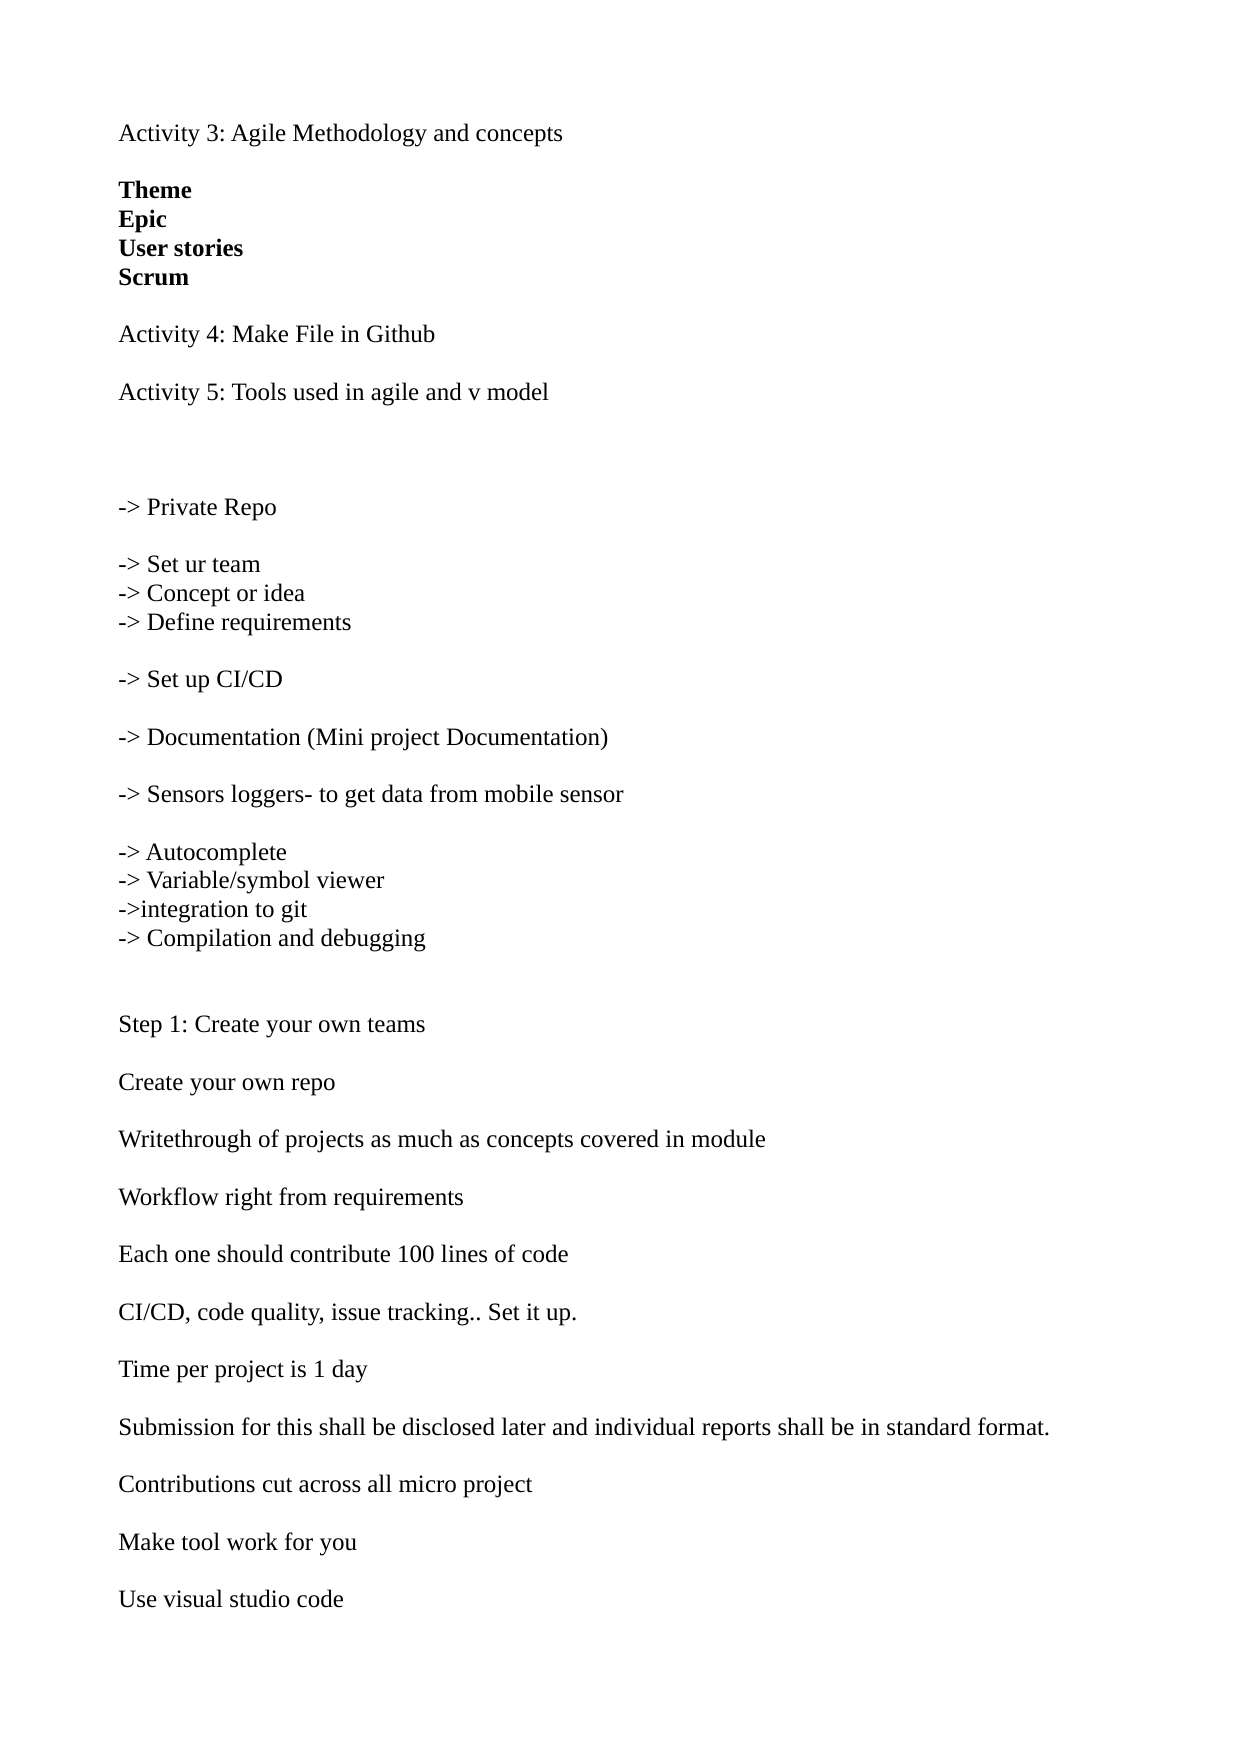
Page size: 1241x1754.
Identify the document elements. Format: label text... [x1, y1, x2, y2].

text -> Autocomplete [118, 837, 1122, 866]
text -> Variable/symbol viewer [118, 866, 1122, 894]
text Theme [118, 176, 1122, 204]
text -> Documentation (Mini project Documentation) [118, 722, 1122, 751]
text Scrum [118, 262, 1122, 291]
text Make tool work for you [118, 1527, 1122, 1556]
text Contributions cut across all micro project [118, 1469, 1122, 1498]
text CI/CD, code quality, issue tracking.. Set it up. [118, 1297, 1122, 1326]
text Activity 5: Tools used in agile and v model [118, 377, 1122, 406]
text Writethrough of projects as much as concepts covered in module [118, 1124, 1122, 1153]
text Step 1: Create your own teams [118, 1009, 1122, 1038]
text Workflow right from requirements [118, 1182, 1122, 1211]
text -> Sensors loggers- to get data from mobile sensor [118, 779, 1122, 808]
text Use visual studio code [118, 1584, 1122, 1613]
text ->integration to git [118, 894, 1122, 923]
text Epic [118, 204, 1122, 233]
text Submission for this shall be disclosed later and individual reports shall be in standard format. [118, 1412, 1122, 1441]
text -> Compilation and debugging [118, 923, 1122, 952]
text Time per project is 1 day [118, 1354, 1122, 1383]
text -> Set ur team [118, 549, 1122, 578]
text Activity 4: Make File in Github [118, 319, 1122, 348]
text -> Concept or idea [118, 578, 1122, 607]
text Activity 3: Agile Methodology and concepts [118, 118, 1122, 147]
text Create your own repo [118, 1067, 1122, 1096]
text User stories [118, 233, 1122, 262]
text Each one should contribute 100 lines of code [118, 1239, 1122, 1268]
text -> Set up CI/CD [118, 664, 1122, 693]
text -> Private Repo [118, 492, 1122, 521]
text -> Define requirements [118, 607, 1122, 636]
